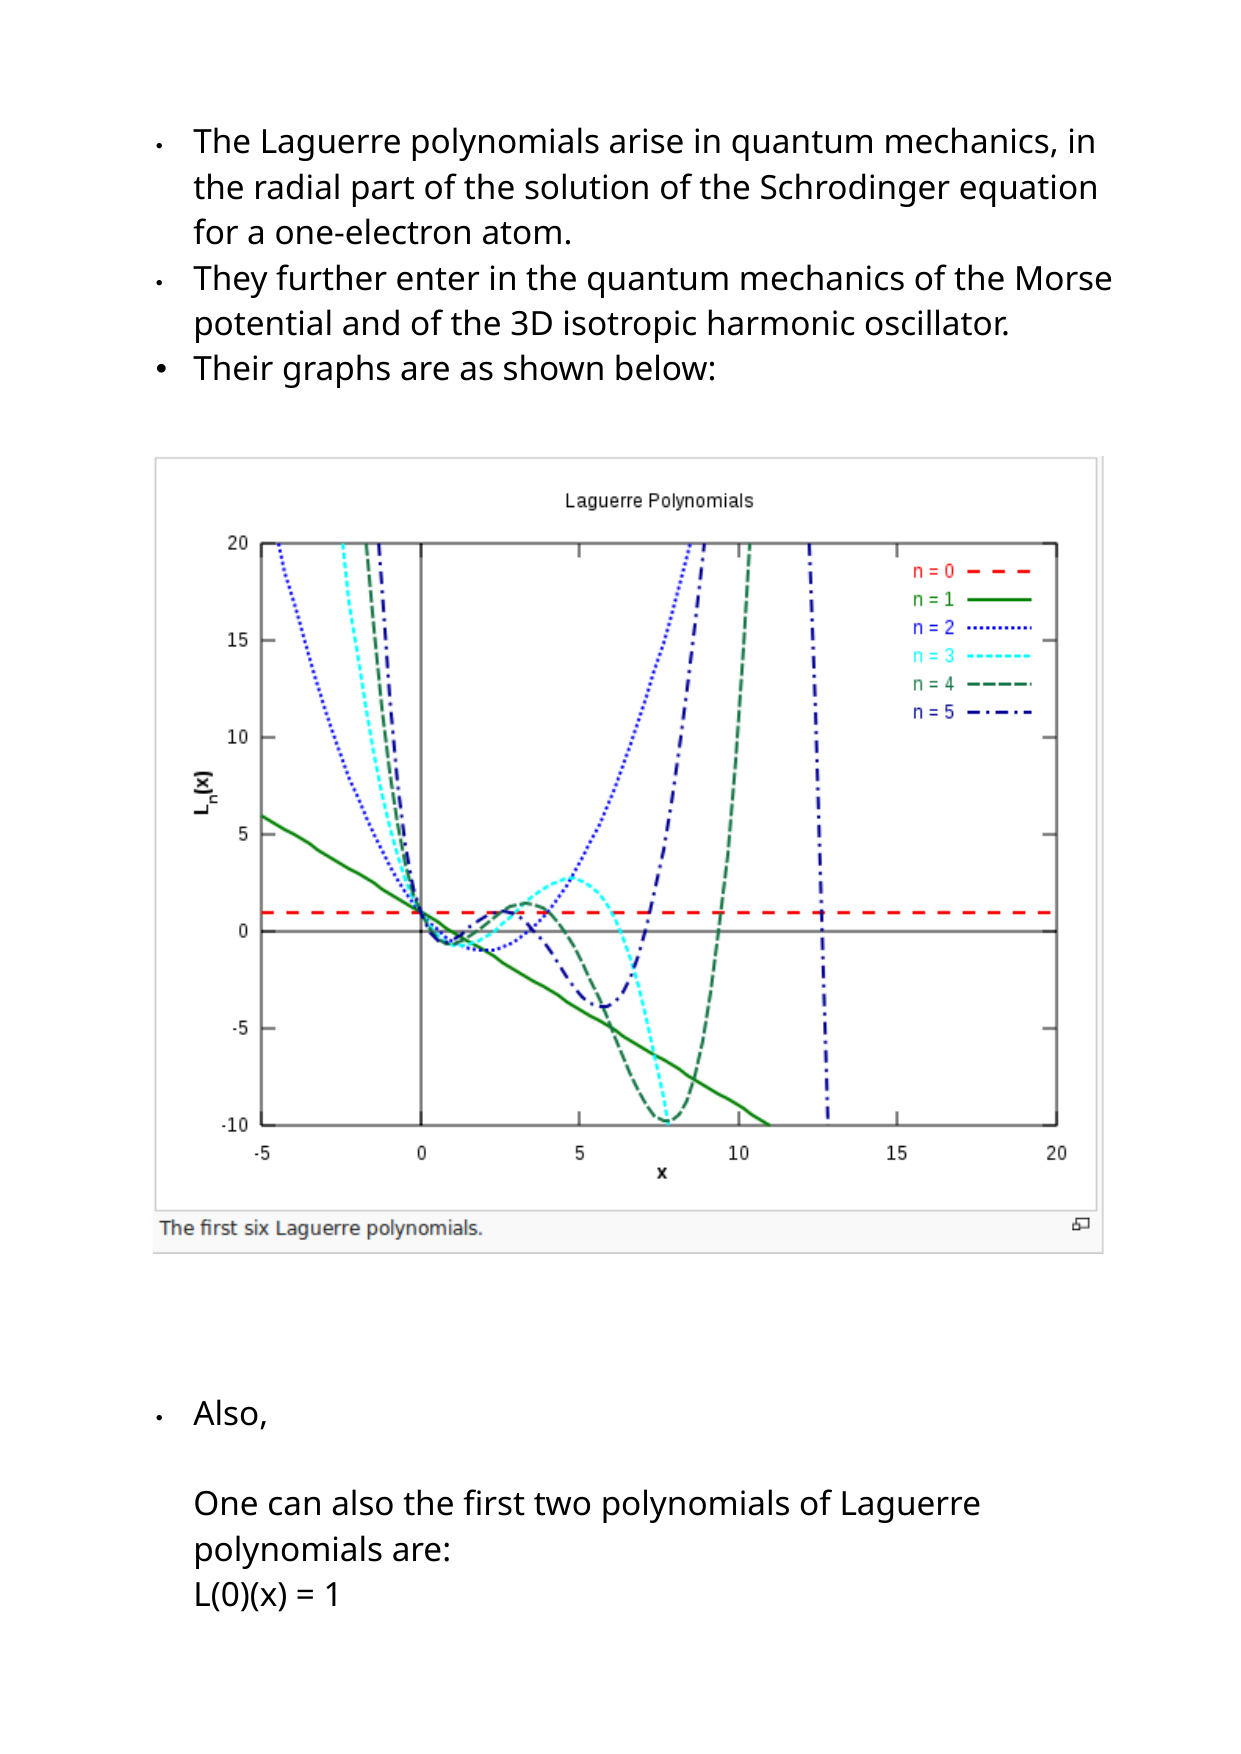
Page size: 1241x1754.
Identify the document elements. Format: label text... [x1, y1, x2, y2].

list Their graphs are as shown below: [156, 345, 1122, 391]
picture [152, 456, 1107, 1254]
list Also, One can also the first two polynomials of Laguerre polynomials are: L(0)(x) = 1 [156, 1389, 1122, 1616]
list They further enter in the quantum mechanics of the Morse potential and of the 3D isotropic harmonic oscillator. [156, 254, 1122, 345]
list The Laguerre polynomials arise in quantum mechanics, in the radial part of the solution of the Schrodinger equation for a one-electron atom. [156, 118, 1122, 254]
